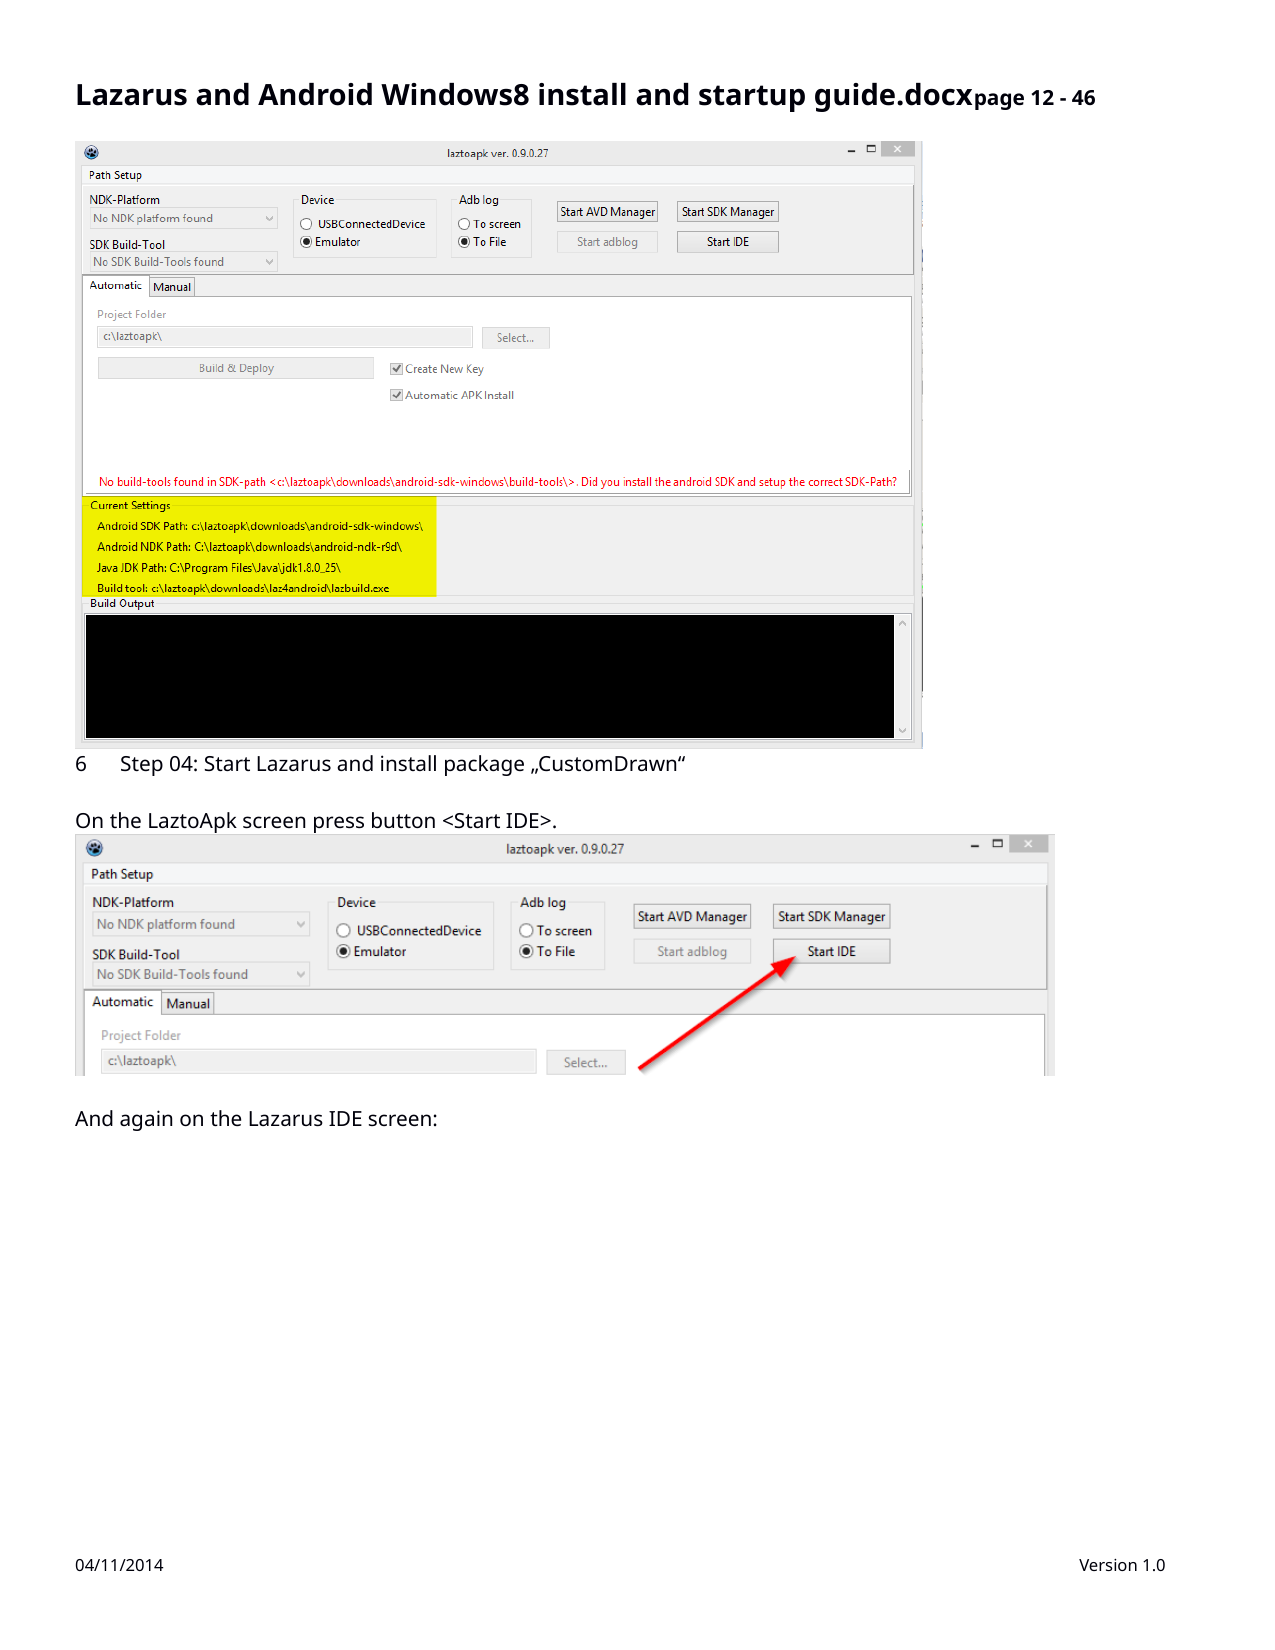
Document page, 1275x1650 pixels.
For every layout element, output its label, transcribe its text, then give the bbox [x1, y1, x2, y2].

picture [75, 141, 923, 749]
subtitle Step 04: Start Lazarus and install package „CustomDrawn“ [75, 749, 1200, 777]
picture [75, 834, 1055, 1076]
text On the LaztoApk screen press button <Start IDE>. [75, 806, 1200, 834]
text And again on the Lazarus IDE screen: [75, 1104, 1200, 1133]
